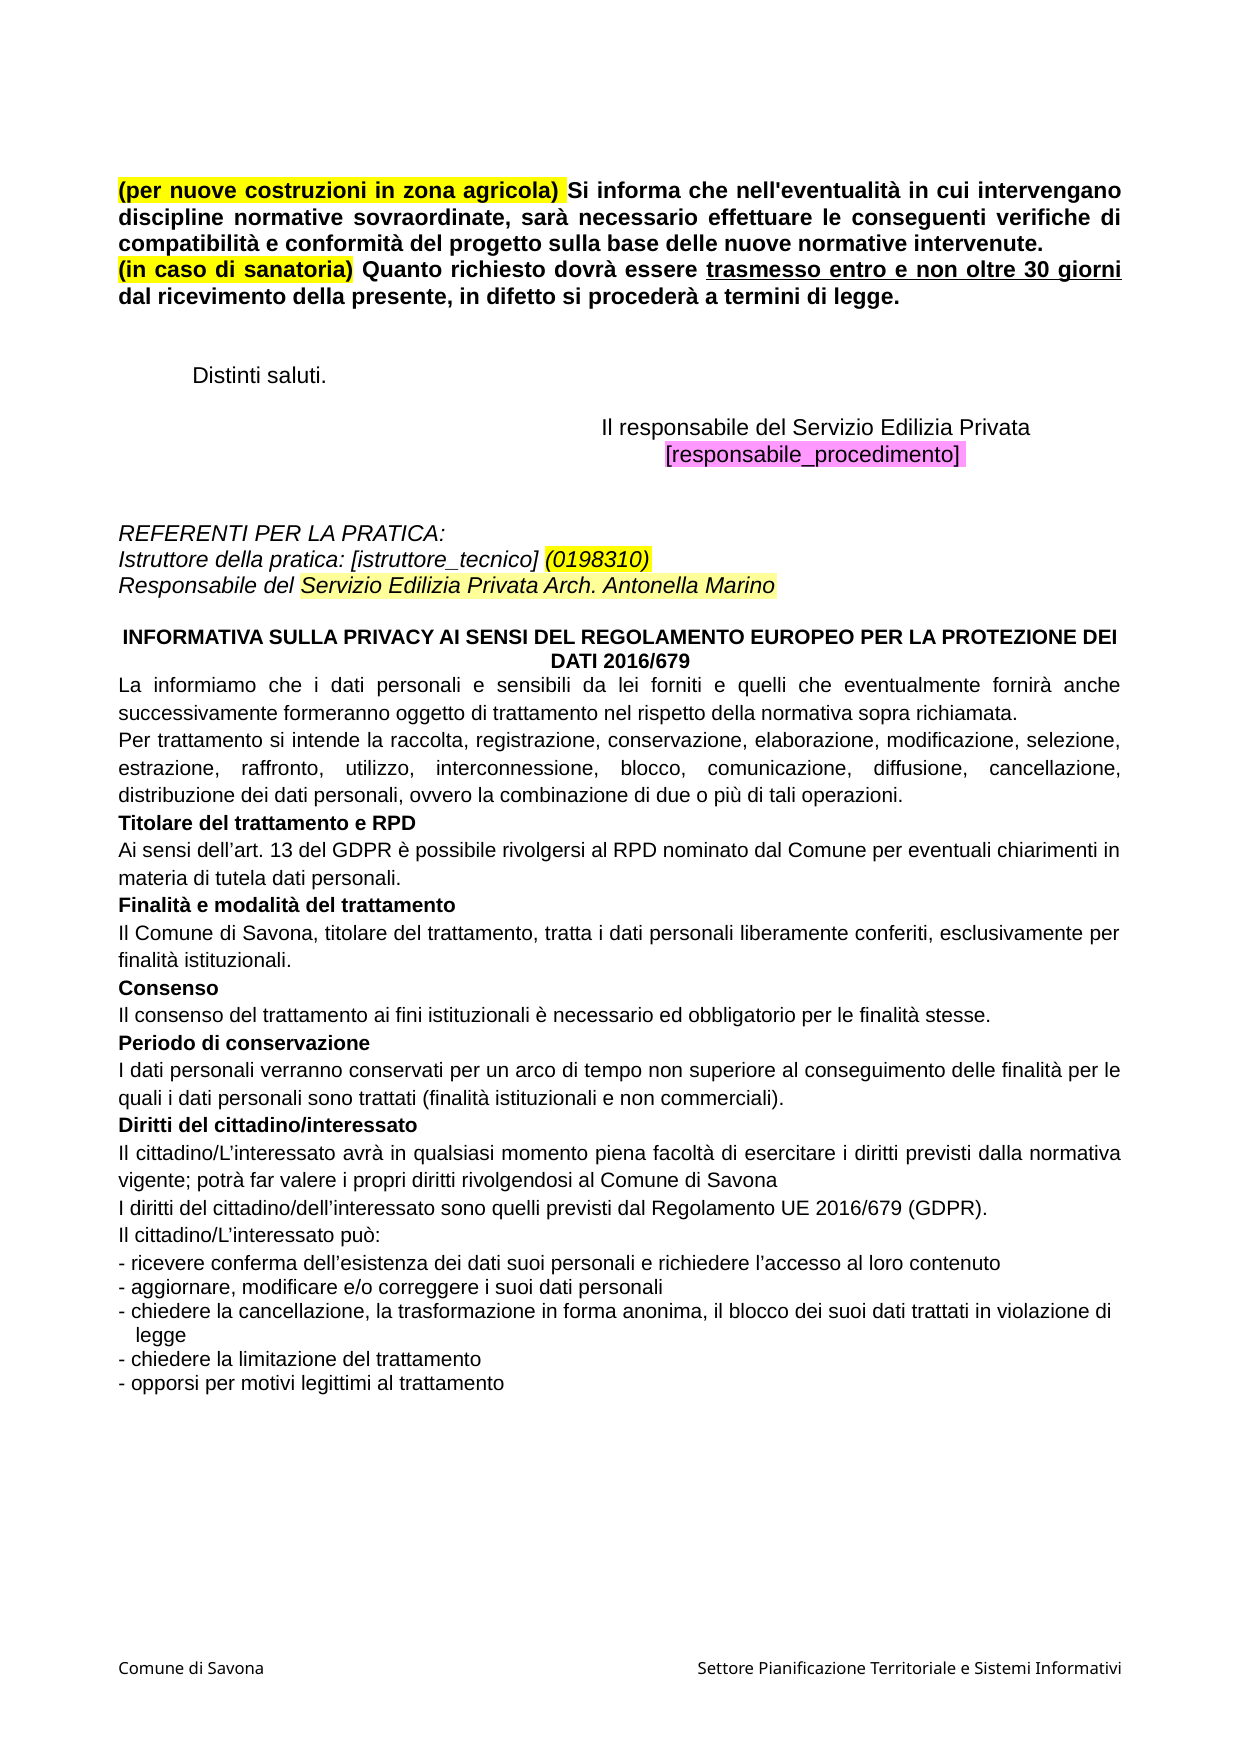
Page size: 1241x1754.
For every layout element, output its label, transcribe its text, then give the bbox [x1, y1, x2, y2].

text Il cittadino/L’interessato avrà in qualsiasi momento piena facoltà di esercitare i diritti previsti dalla normativa vigente; potrà far valere i propri diritti rivolgendosi al Comune di Savona [118, 1141, 1122, 1192]
text I diritti del cittadino/dell’interessato sono quelli previsti dal Regolamento UE 2016/679 (GDPR). [118, 1196, 1122, 1219]
text Ai sensi dell’art. 13 del GDPR è possibile rivolgersi al RPD nominato dal Comune per eventuali chiarimenti in materia di tutela dati personali. [118, 838, 1122, 889]
table_header [111, 414, 502, 493]
text (in caso di sanatoria) Quanto richiesto dovrà essere trasmesso entro e non oltre 30 giorni dal ricevimento della presente, in difetto si procederà a termini di legge. [118, 256, 1122, 309]
text (per nuove costruzioni in zona agricola) Si informa che nell'eventualità in cui intervengano discipline normative sovraordinate, sarà necessario effettuare le conseguenti verifiche di compatibilità e conformità del progetto sulla base delle nuove normative intervenute. [118, 177, 1122, 256]
text Istruttore della pratica: [istruttore_tecnico] (0198310) [118, 546, 1122, 572]
text Periodo di conservazione [118, 1031, 1122, 1054]
text - opporsi per motivi legittimi al trattamento [118, 1370, 1122, 1394]
text REFERENTI PER LA PRATICA: [118, 520, 1122, 546]
text legge [118, 1322, 1122, 1346]
text INFORMATIVA SULLA PRIVACY AI SENSI DEL REGOLAMENTO EUROPEO PER LA PROTEZIONE DEI DATI 2016/679 [118, 625, 1122, 673]
text - chiedere la limitazione del trattamento [118, 1346, 1122, 1370]
text - ricevere conferma dell’esistenza dei dati suoi personali e richiedere l’accesso al loro contenuto [118, 1251, 1122, 1274]
text Distinti saluti. [118, 362, 1122, 388]
text Il cittadino/L’interessato può: [118, 1223, 1122, 1247]
text Titolare del trattamento e RPD [118, 811, 1122, 834]
text Diritti del cittadino/interessato [118, 1113, 1122, 1137]
table_cell [502, 494, 1129, 520]
text Per trattamento si intende la raccolta, registrazione, conservazione, elaborazione, modificazione, selezione, estrazione, raffronto, utilizzo, interconnessione, blocco, comunicazione, diffusione, cancellazione, distribuzione dei dati personali, ovvero la combinazione di due o più di tali operazioni. [118, 728, 1122, 807]
text Il consenso del trattamento ai fini istituzionali è necessario ed obbligatorio per le finalità stesse. [118, 1003, 1122, 1027]
text La informiamo che i dati personali e sensibili da lei forniti e quelli che eventualmente fornirà anche successivamente formeranno oggetto di trattamento nel rispetto della normativa sopra richiamata. [118, 673, 1122, 724]
table_header Il responsabile del Servizio Edilizia Privata [responsabile_procedimento] [502, 414, 1129, 493]
text - aggiornare, modificare e/o correggere i suoi dati personali [118, 1274, 1122, 1298]
table_cell [111, 494, 502, 520]
text Responsabile del Servizio Edilizia Privata Arch. Antonella Marino [118, 572, 1122, 599]
text Finalità e modalità del trattamento [118, 893, 1122, 917]
text I dati personali verranno conservati per un arco di tempo non superiore al conseguimento delle finalità per le quali i dati personali sono trattati (finalità istituzionali e non commerciali). [118, 1058, 1122, 1109]
text Consenso [118, 976, 1122, 999]
text - chiedere la cancellazione, la trasformazione in forma anonima, il blocco dei suoi dati trattati in violazione di [118, 1298, 1122, 1322]
text Il Comune di Savona, titolare del trattamento, tratta i dati personali liberamente conferiti, esclusivamente per finalità istituzionali. [118, 921, 1122, 972]
